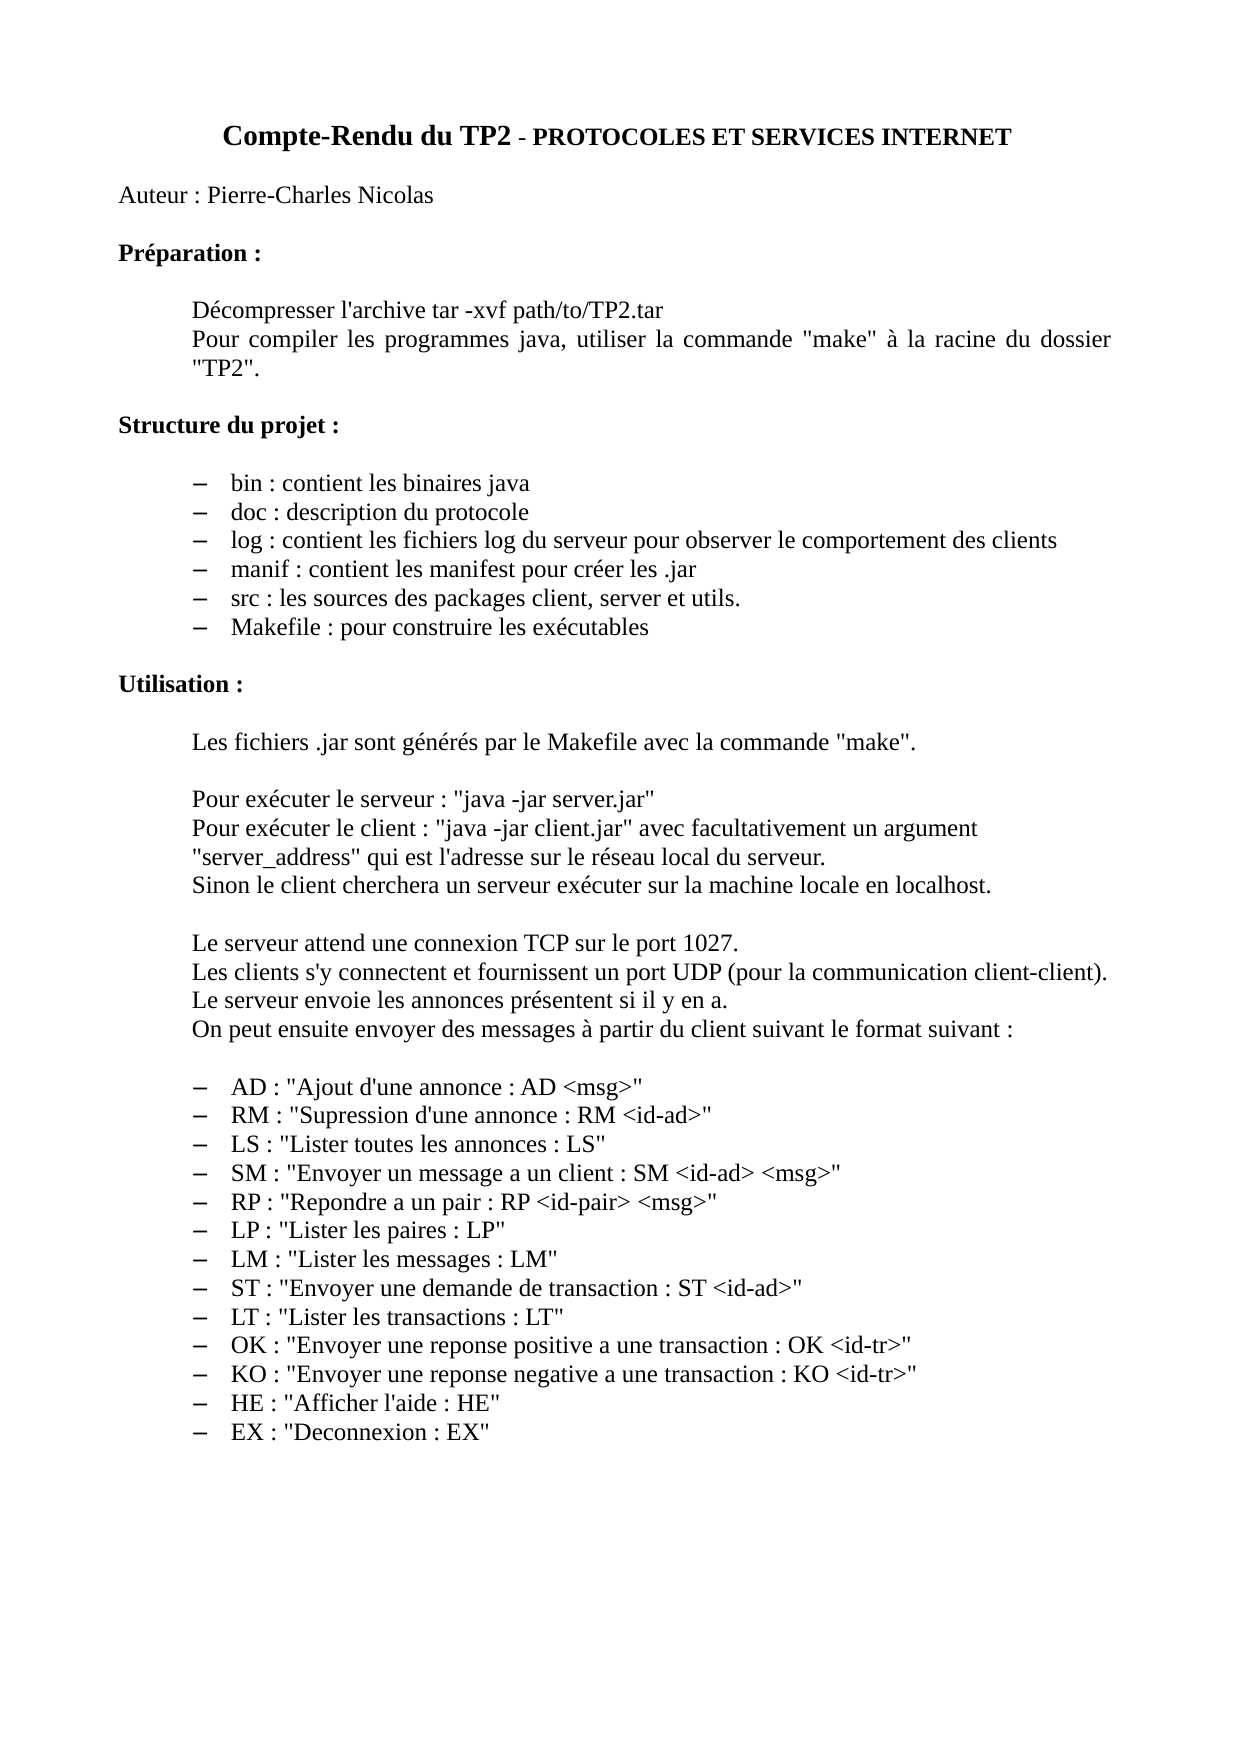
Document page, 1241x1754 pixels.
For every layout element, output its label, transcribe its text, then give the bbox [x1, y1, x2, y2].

list OK : "Envoyer une reponse positive a une transaction : OK <id-tr>" [193, 1330, 1122, 1359]
list RM : "Supression d'une annonce : RM <id-ad>" [193, 1100, 1122, 1129]
list bin : contient les binaires java [193, 468, 1122, 497]
list log : contient les fichiers log du serveur pour observer le comportement des clients [193, 525, 1122, 554]
list src : les sources des packages client, server et utils. [193, 583, 1122, 612]
list AD : "Ajout d'une annonce : AD <msg>" [193, 1072, 1122, 1100]
list ST : "Envoyer une demande de transaction : ST <id-ad>" [193, 1273, 1122, 1302]
text Pour compiler les programmes java, utiliser la commande "make" à la racine du dossier "TP2". [118, 324, 1122, 382]
list RP : "Repondre a un pair : RP <id-pair> <msg>" [193, 1187, 1122, 1215]
list LT : "Lister les transactions : LT" [193, 1302, 1122, 1330]
list doc : description du protocole [193, 497, 1122, 525]
text Compte-Rendu du TP2 - PROTOCOLES ET SERVICES INTERNET [118, 118, 1122, 152]
list LM : "Lister les messages : LM" [193, 1244, 1122, 1273]
text Le serveur envoie les annonces présentent si il y en a. [118, 985, 1122, 1014]
text Décompresser l'archive tar -xvf path/to/TP2.tar [118, 295, 1122, 324]
list KO : "Envoyer une reponse negative a une transaction : KO <id-tr>" [193, 1359, 1122, 1388]
list EX : "Deconnexion : EX" [193, 1417, 1122, 1503]
text Pour exécuter le serveur : "java -jar server.jar" [118, 784, 1122, 813]
text Préparation : [118, 238, 1122, 267]
text Pour exécuter le client : "java -jar client.jar" avec facultativement un argument "server_address" qui est l'adresse sur le réseau local du serveur. [118, 813, 1122, 870]
text Utilisation : [118, 669, 1122, 698]
text Les clients s'y connectent et fournissent un port UDP (pour la communication client-client). [118, 957, 1122, 985]
list SM : "Envoyer un message a un client : SM <id-ad> <msg>" [193, 1158, 1122, 1187]
list Makefile : pour construire les exécutables [193, 612, 1122, 640]
list HE : "Afficher l'aide : HE" [193, 1388, 1122, 1417]
list LP : "Lister les paires : LP" [193, 1215, 1122, 1244]
list LS : "Lister toutes les annonces : LS" [193, 1129, 1122, 1158]
list manif : contient les manifest pour créer les .jar [193, 554, 1122, 583]
text Les fichiers .jar sont générés par le Makefile avec la commande "make". [118, 727, 1122, 755]
text Auteur : Pierre-Charles Nicolas [118, 180, 1122, 209]
text Le serveur attend une connexion TCP sur le port 1027. [118, 928, 1122, 957]
text On peut ensuite envoyer des messages à partir du client suivant le format suivant : [118, 1014, 1122, 1043]
text Structure du projet : [118, 410, 1122, 439]
text Sinon le client cherchera un serveur exécuter sur la machine locale en localhost. [118, 870, 1122, 899]
